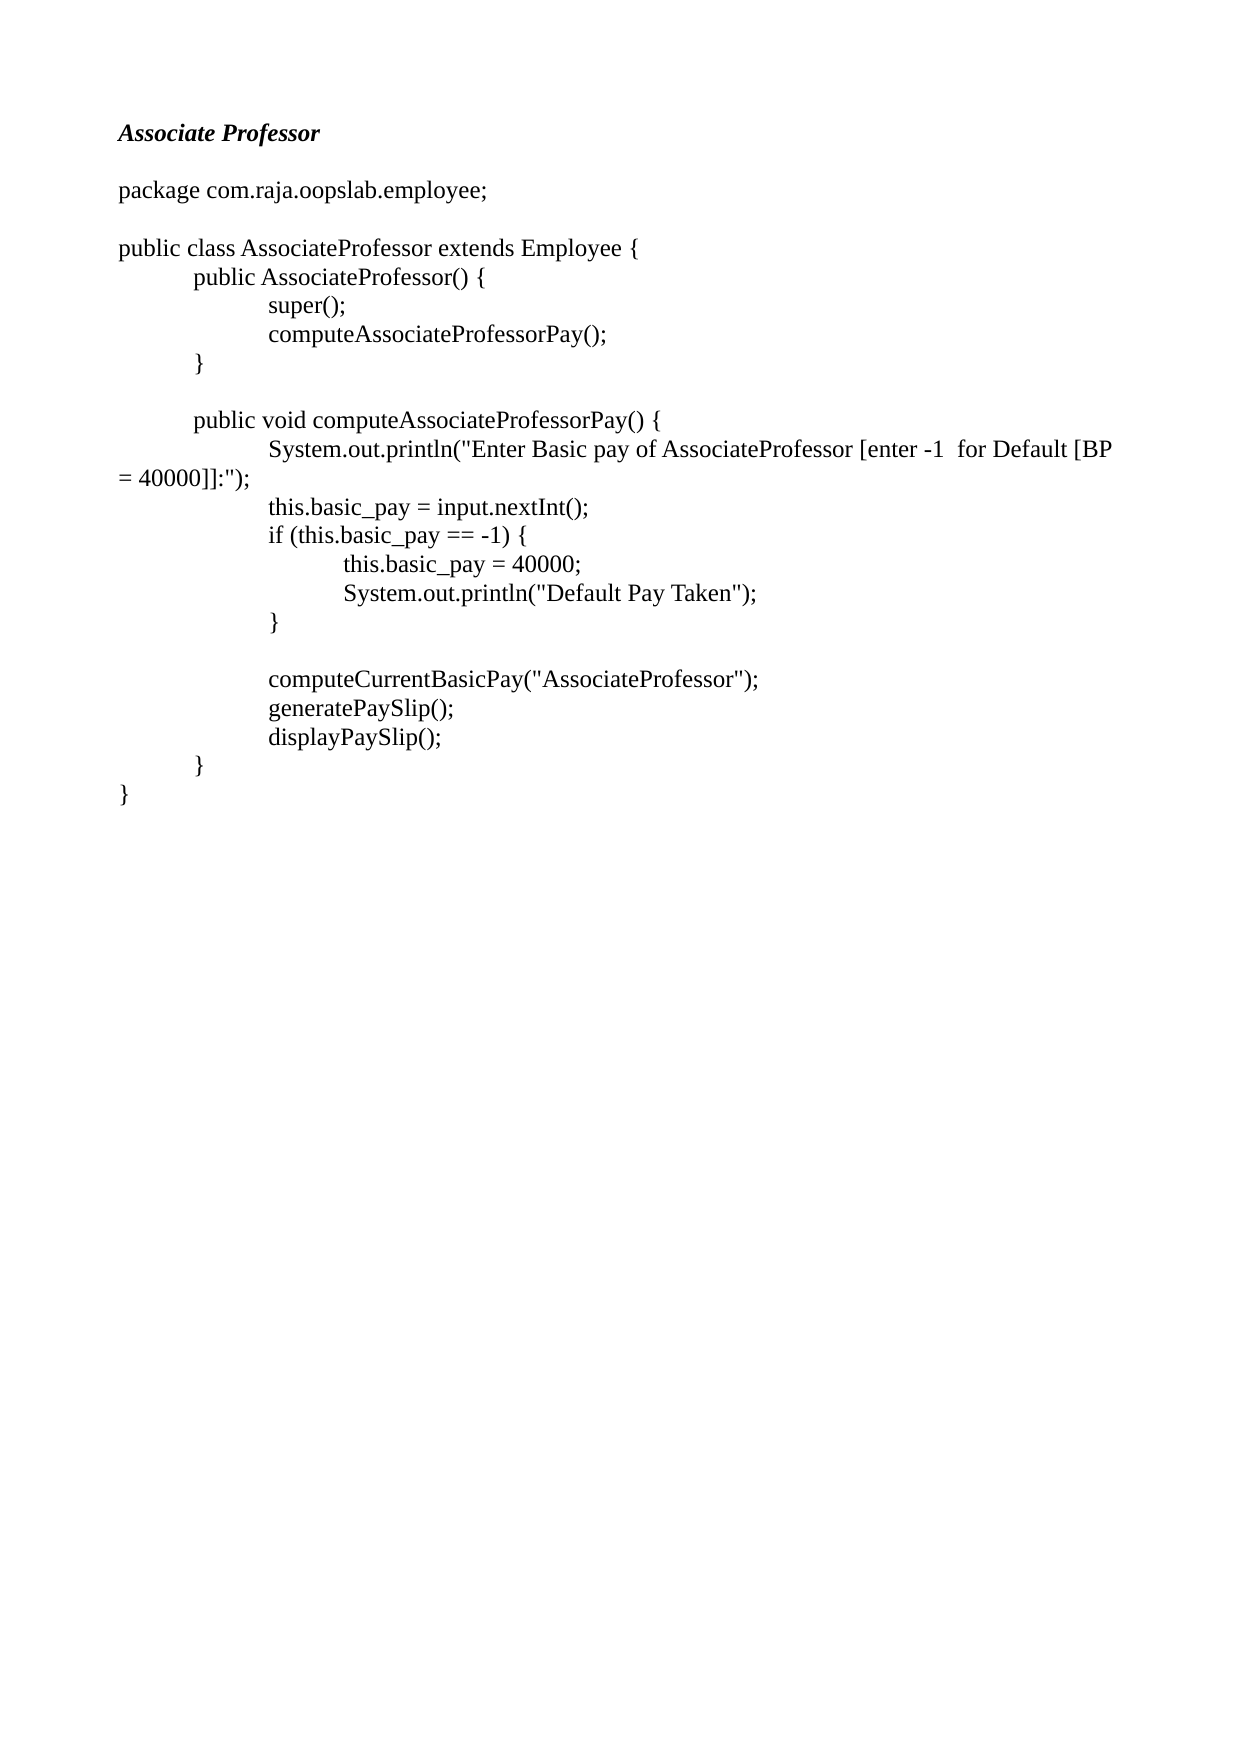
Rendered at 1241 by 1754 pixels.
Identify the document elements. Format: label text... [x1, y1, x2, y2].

text if (this.basic_pay == -1) { [118, 521, 1122, 549]
text } [118, 779, 1122, 808]
text displayPaySlip(); [118, 722, 1122, 751]
text Associate Professor [118, 118, 1122, 147]
text public AssociateProfessor() { [118, 262, 1122, 291]
text } [118, 348, 1122, 377]
text public void computeAssociateProfessorPay() { [118, 406, 1122, 434]
text System.out.println("Default Pay Taken"); [118, 578, 1122, 607]
text } [118, 751, 1122, 779]
text } [118, 607, 1122, 636]
text computeAssociateProfessorPay(); [118, 319, 1122, 348]
text this.basic_pay = 40000; [118, 549, 1122, 578]
text computeCurrentBasicPay("AssociateProfessor"); [118, 664, 1122, 693]
text this.basic_pay = input.nextInt(); [118, 492, 1122, 521]
text package com.raja.oopslab.employee; [118, 176, 1122, 204]
text System.out.println("Enter Basic pay of AssociateProfessor [enter -1 for Default [BP = 40000]]:"); [118, 434, 1122, 492]
text public class AssociateProfessor extends Employee { [118, 233, 1122, 262]
text generatePaySlip(); [118, 693, 1122, 722]
text super(); [118, 291, 1122, 319]
